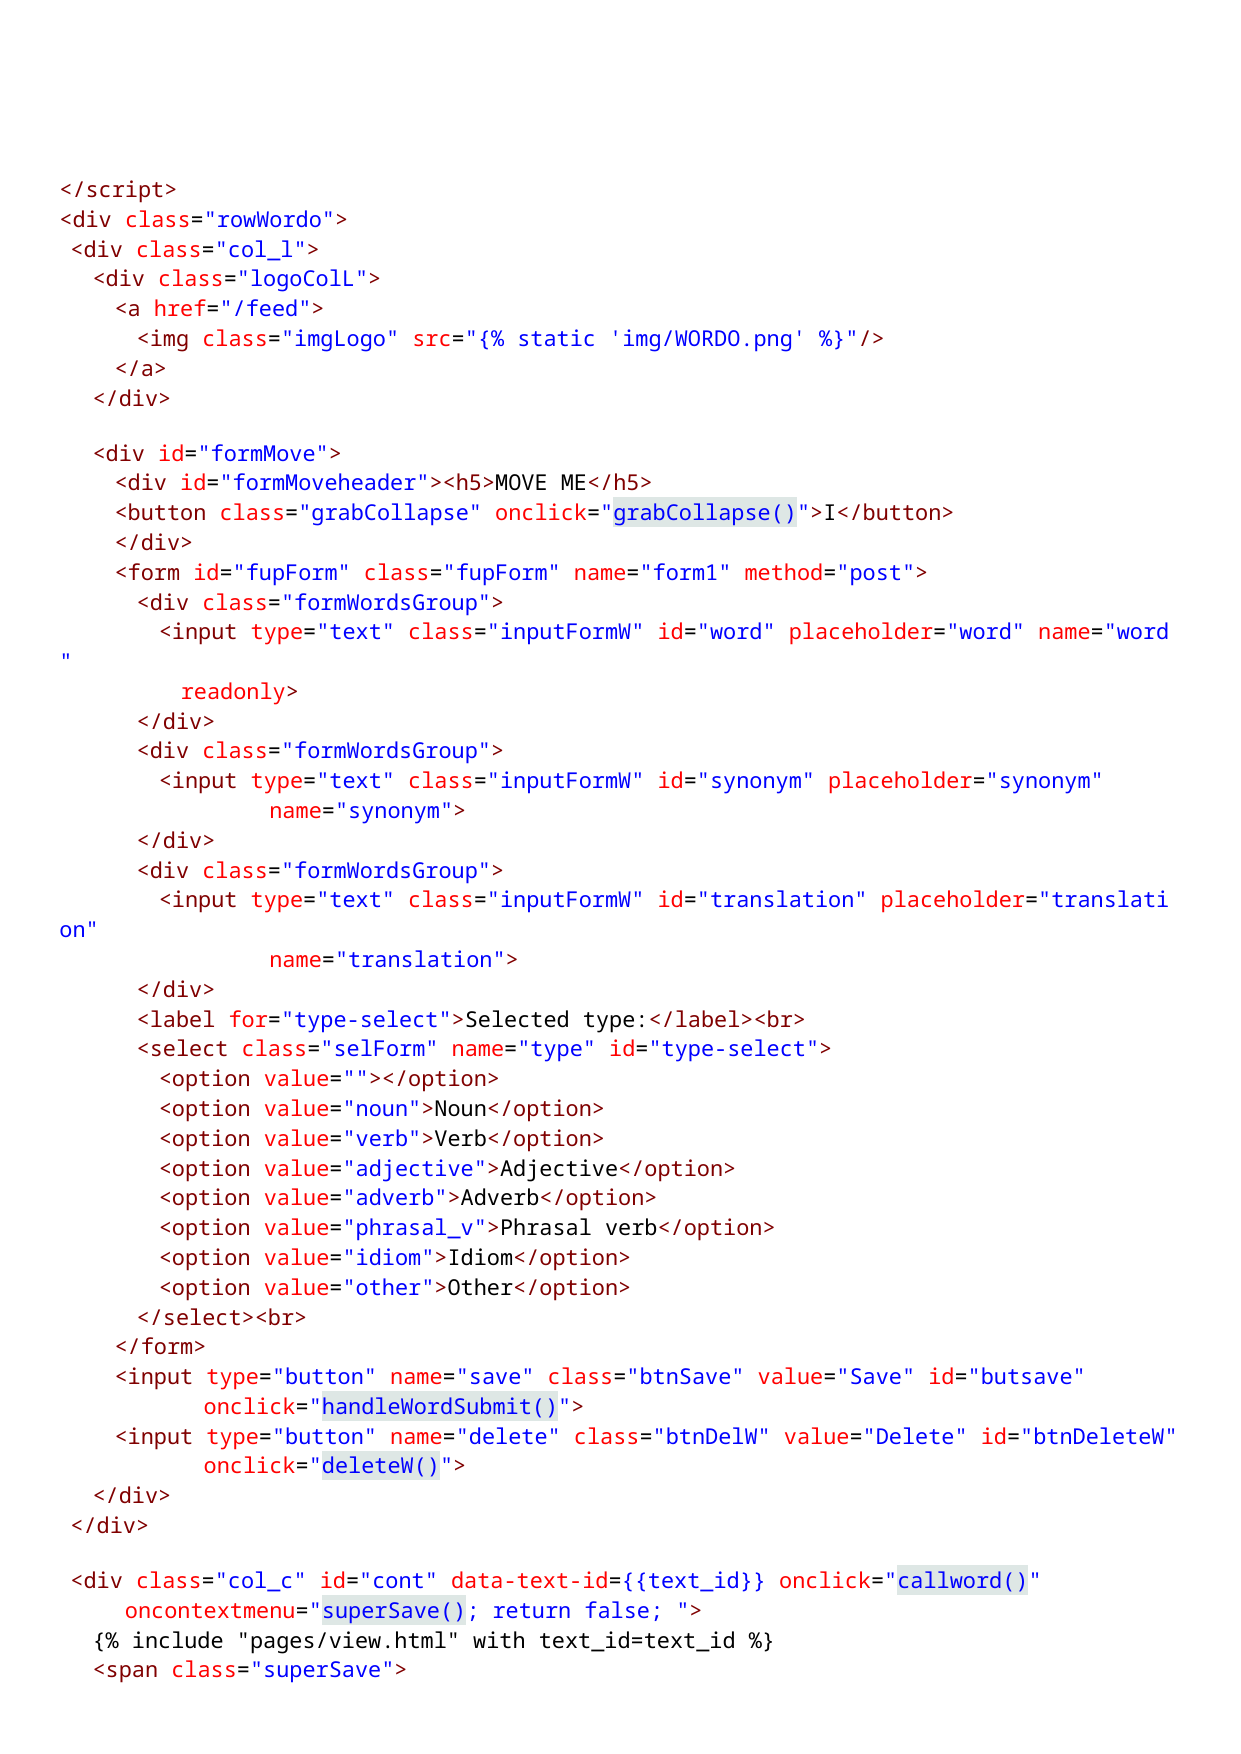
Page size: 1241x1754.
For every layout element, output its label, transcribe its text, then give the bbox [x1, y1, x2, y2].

text </div> [59, 825, 1181, 855]
text <span class="superSave"> [59, 1654, 1181, 1684]
text onclick="handleWordSubmit()"> [59, 1391, 1181, 1421]
text <div id="formMoveheader"><h5>MOVE ME</h5> [59, 467, 1181, 497]
text onclick="deleteW()"> [59, 1451, 1181, 1480]
text <input type="text" class="inputFormW" id="translation" placeholder="translation" [59, 884, 1181, 944]
text {% include "pages/view.html" with text_id=text_id %} [59, 1625, 1181, 1654]
text <div id="formMove"> [59, 438, 1181, 467]
text <img class="imgLogo" src="{% static 'img/WORDO.png' %}"/> [59, 323, 1181, 353]
text <form id="fupForm" class="fupForm" name="form1" method="post"> [59, 557, 1181, 587]
text <option value="phrasal_v">Phrasal verb</option> [59, 1212, 1181, 1242]
text name="translation"> [59, 944, 1181, 974]
text <option value="adjective">Adjective</option> [59, 1153, 1181, 1182]
text <div class="formWordsGroup"> [59, 587, 1181, 616]
text <option value="other">Other</option> [59, 1272, 1181, 1302]
text <option value="idiom">Idiom</option> [59, 1242, 1181, 1272]
text <a href="/feed"> [59, 293, 1181, 323]
text <label for="type-select">Selected type:</label><br> [59, 1004, 1181, 1033]
text </form> [59, 1331, 1181, 1361]
text </div> [59, 383, 1181, 412]
text <input type="text" class="inputFormW" id="synonym" placeholder="synonym" [59, 765, 1181, 795]
text <div class="formWordsGroup"> [59, 855, 1181, 884]
text readonly> [59, 676, 1181, 706]
text <div class="formWordsGroup"> [59, 736, 1181, 765]
text <div class="logoColL"> [59, 263, 1181, 293]
text <select class="selForm" name="type" id="type-select"> [59, 1033, 1181, 1063]
text </div> [59, 974, 1181, 1004]
text <option value="adverb">Adverb</option> [59, 1182, 1181, 1212]
text <option value="noun">Noun</option> [59, 1093, 1181, 1123]
text <input type="button" name="delete" class="btnDelW" value="Delete" id="btnDeleteW" [59, 1421, 1181, 1451]
text <button class="grabCollapse" onclick="grabCollapse()">I</button> [59, 497, 1181, 527]
text </a> [59, 353, 1181, 383]
text <input type="button" name="save" class="btnSave" value="Save" id="butsave" [59, 1361, 1181, 1391]
text <div class="col_c" id="cont" data-text-id={{text_id}} onclick="callword()" [59, 1565, 1181, 1595]
text <input type="text" class="inputFormW" id="word" placeholder="word" name="word" [59, 616, 1181, 676]
text <option value=""></option> [59, 1063, 1181, 1093]
text </div> [59, 1510, 1181, 1540]
text <div class="col_l"> [59, 234, 1181, 263]
text oncontextmenu="superSave(); return false; "> [59, 1595, 1181, 1625]
text </script> [59, 174, 1181, 204]
text <option value="verb">Verb</option> [59, 1123, 1181, 1153]
text </div> [59, 527, 1181, 557]
text </div> [59, 1480, 1181, 1510]
text </select><br> [59, 1302, 1181, 1331]
text </div> [59, 706, 1181, 736]
text name="synonym"> [59, 795, 1181, 825]
text <div class="rowWordo"> [59, 204, 1181, 234]
